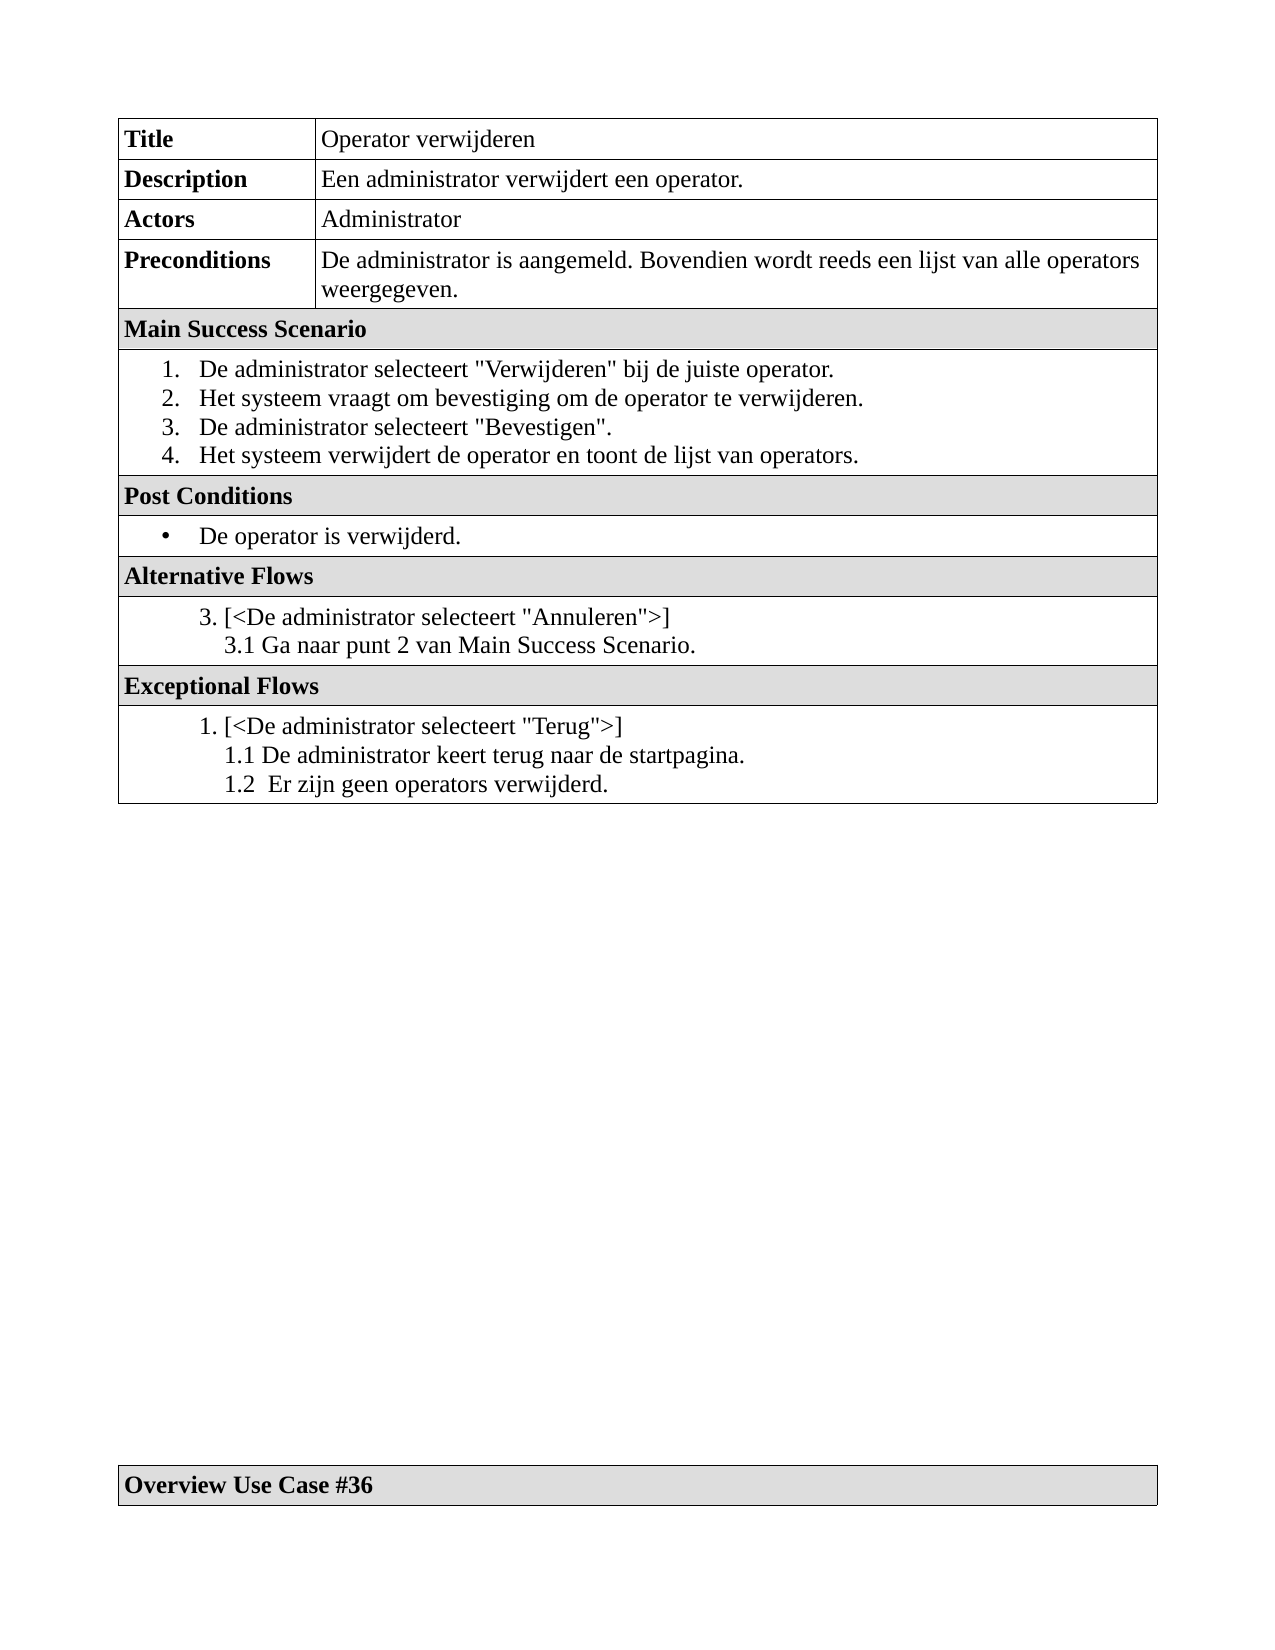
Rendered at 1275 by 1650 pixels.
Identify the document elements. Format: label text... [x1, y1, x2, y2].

table_cell Operator verwijderen [316, 119, 1157, 158]
table_cell Alternative Flows [119, 557, 1157, 596]
table_cell Description [119, 160, 315, 199]
table_cell Preconditions [119, 240, 315, 308]
table_header Overview Use Case #36 [119, 1466, 1157, 1505]
table_cell Actors [119, 200, 315, 239]
table_cell 3. [<De administrator selecteert "Annuleren">] 3.1 Ga naar punt 2 van Main Success Scenario. [119, 597, 1157, 665]
table_cell Exceptional Flows [119, 666, 1157, 705]
table_cell De administrator is aangemeld. Bovendien wordt reeds een lijst van alle operators weergegeven. [316, 240, 1157, 308]
table_cell Een administrator verwijdert een operator. [316, 160, 1157, 199]
table_cell De administrator selecteert "Verwijderen" bij de juiste operator. Het systeem vraagt om bevestiging om de operator te verwijderen. De administrator selecteert "Bevestigen". Het systeem verwijdert de operator en toont de lijst van operators. [119, 350, 1157, 475]
table_cell De operator is verwijderd. [119, 516, 1157, 556]
table_cell 1. [<De administrator selecteert "Terug">] 1.1 De administrator keert terug naar de startpagina. 1.2 Er zijn geen operators verwijderd. [119, 706, 1157, 803]
table_cell Main Success Scenario [119, 309, 1157, 348]
table_cell Title [119, 119, 315, 158]
table_cell Post Conditions [119, 476, 1157, 515]
table_cell Administrator [316, 200, 1157, 239]
